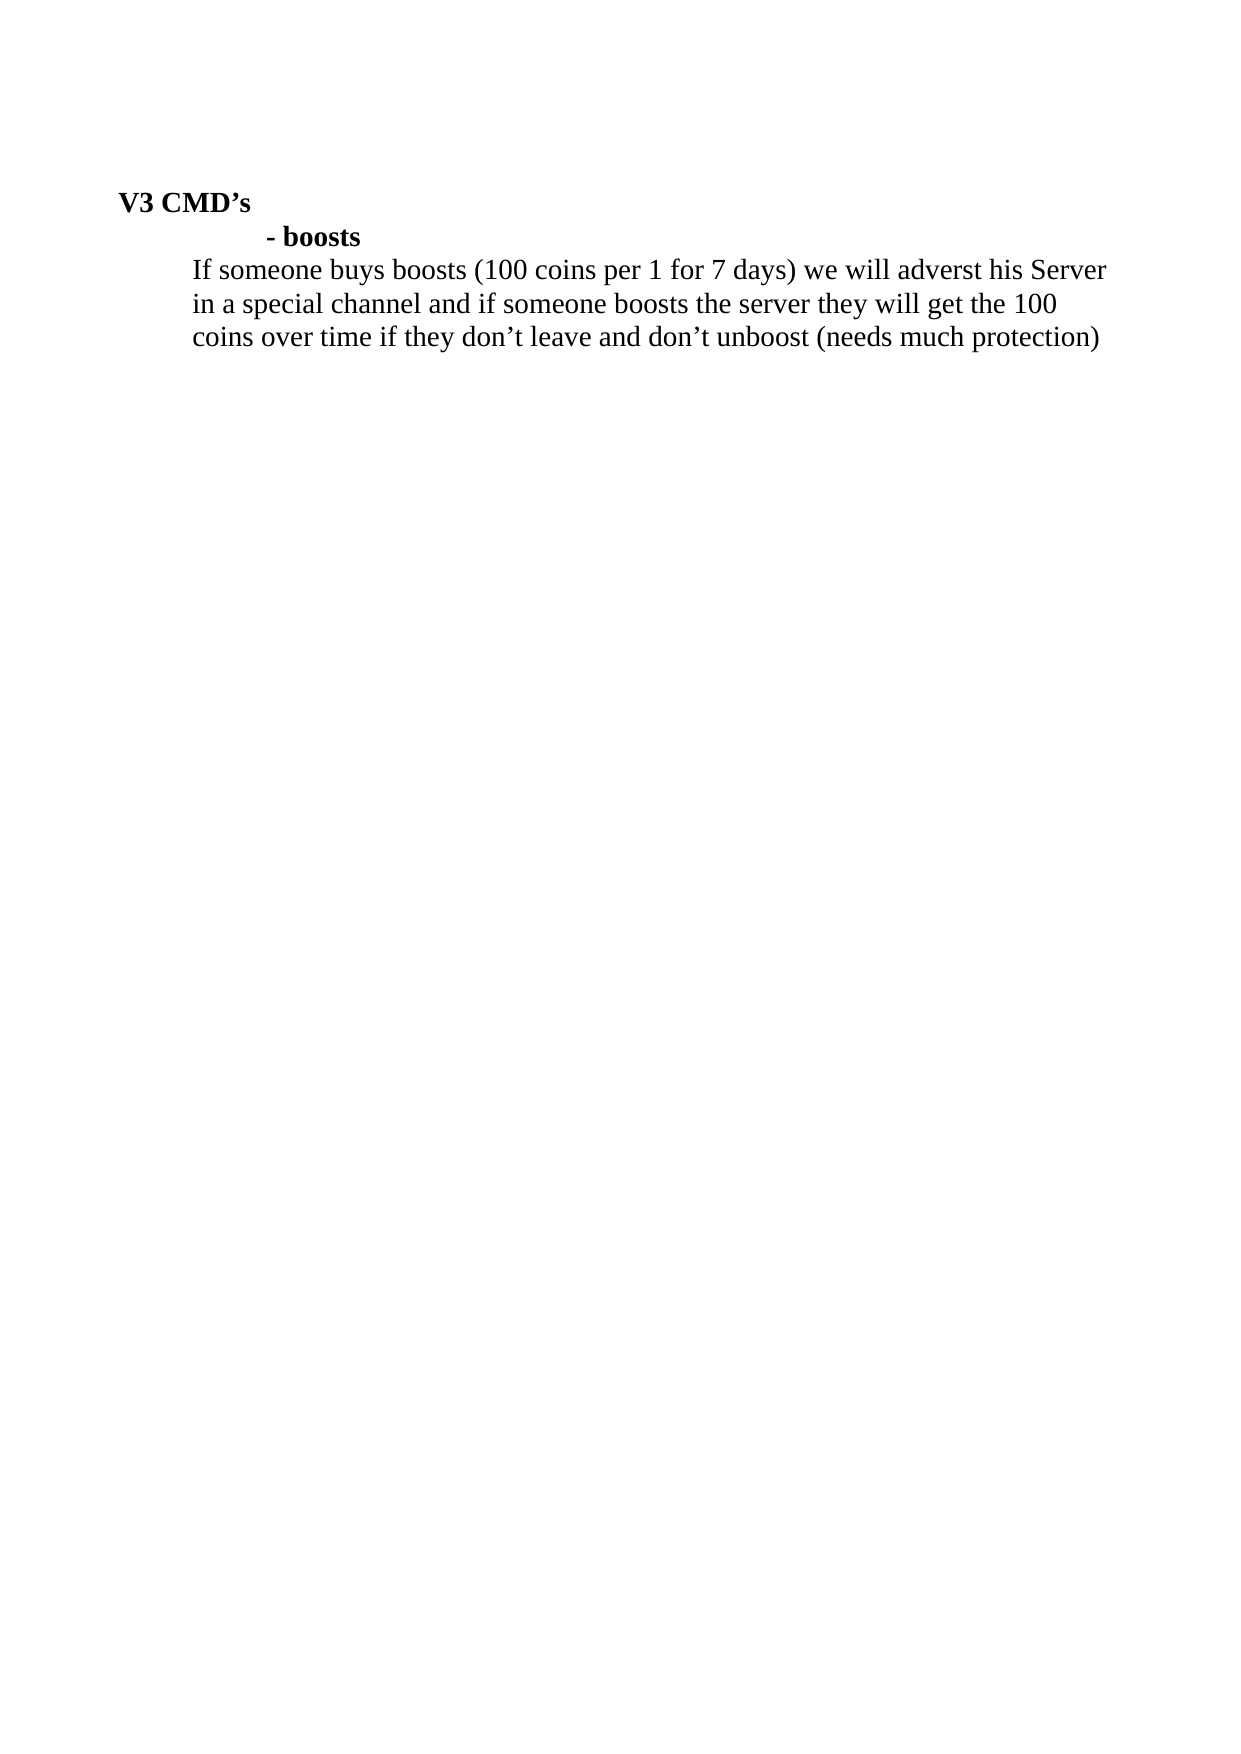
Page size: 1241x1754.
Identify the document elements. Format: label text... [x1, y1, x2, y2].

text V3 CMD’s [118, 185, 1122, 219]
text If someone buys boosts (100 coins per 1 for 7 days) we will adverst his Server in a special channel and if someone boosts the server they will get the 100 coins over time if they don’t leave and don’t unboost (needs much protection) [118, 252, 1122, 353]
text - boosts [118, 219, 1122, 252]
